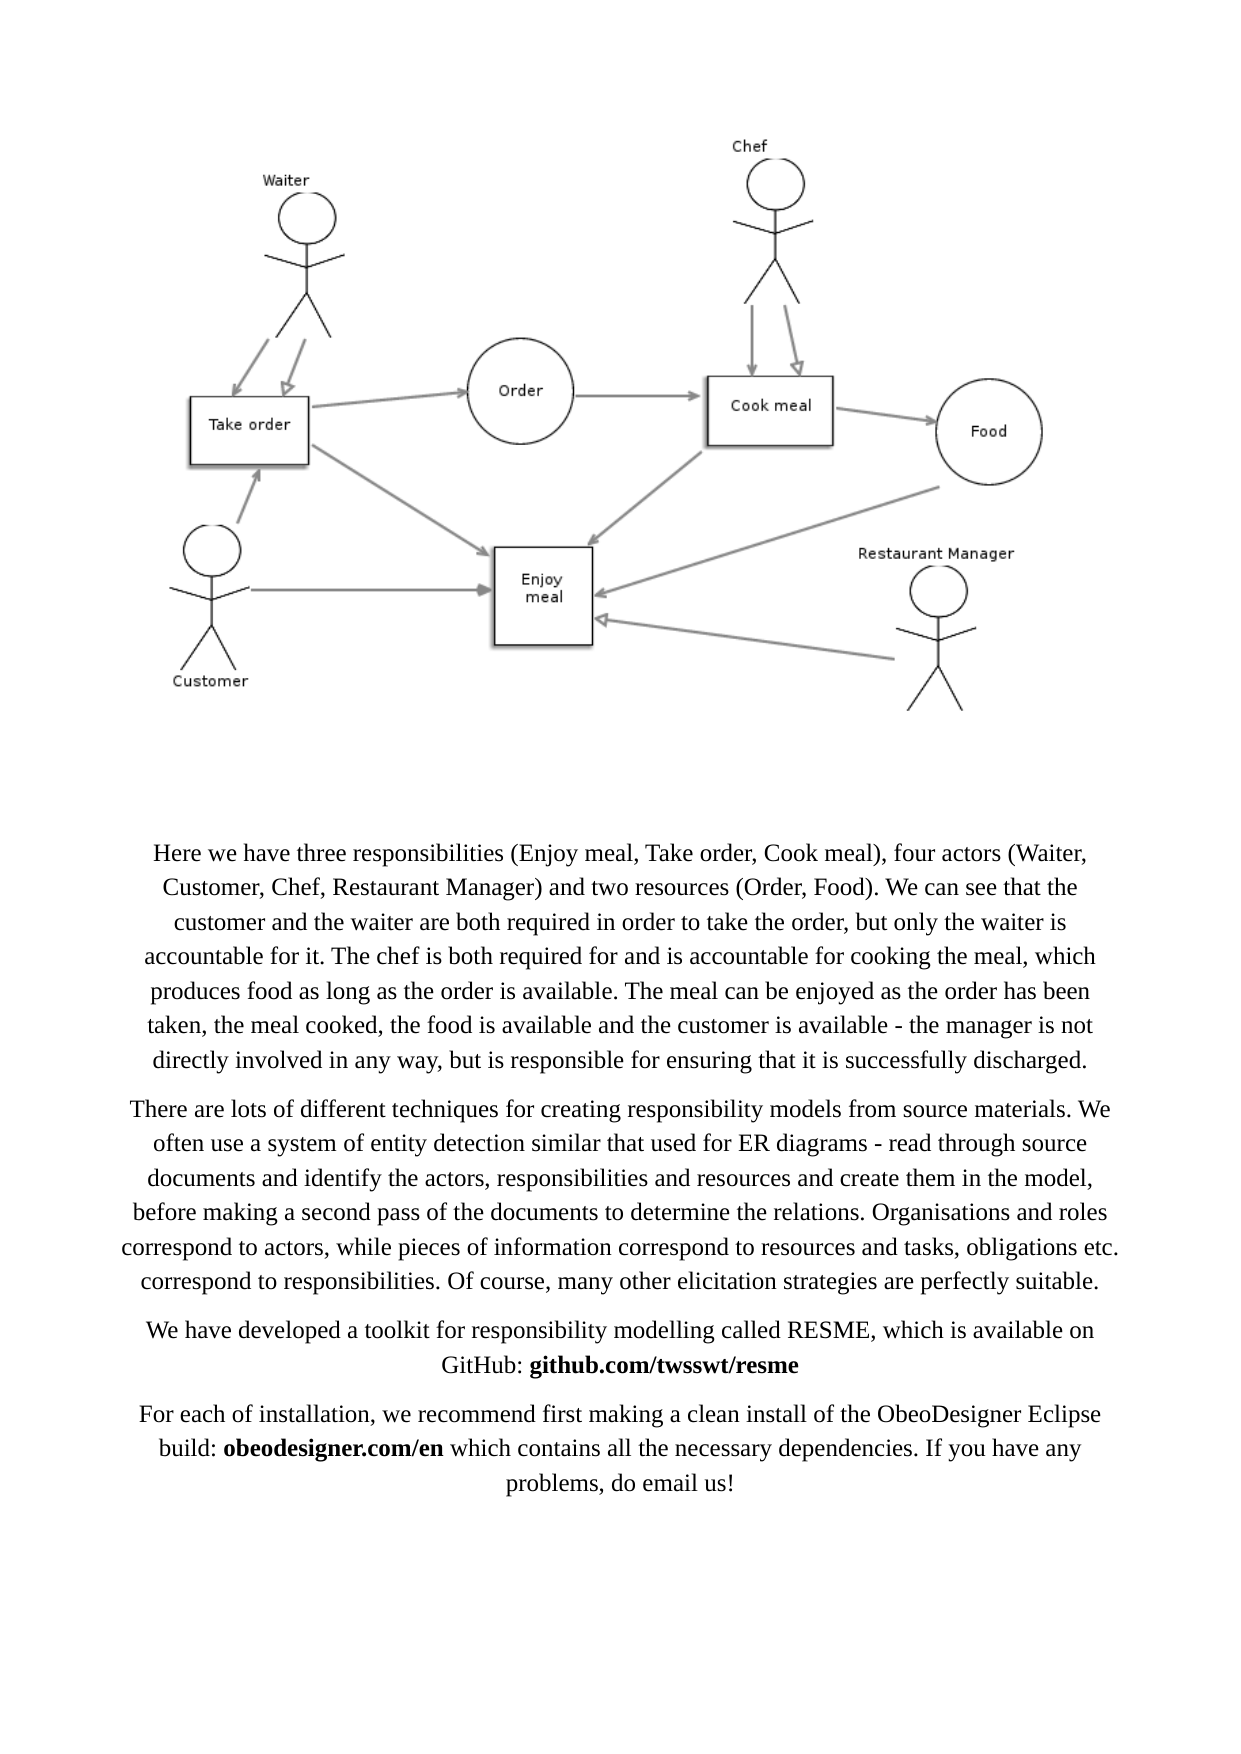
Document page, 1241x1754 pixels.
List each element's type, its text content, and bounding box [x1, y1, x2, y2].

text For each of installation, we recommend first making a clean install of the ObeoDesigner Eclipse build: obeodesigner.com/en which contains all the necessary dependencies. If you have any problems, do email us! [118, 1399, 1122, 1497]
picture [118, 118, 1123, 734]
text Here we have three responsibilities (Enjoy meal, Take order, Cook meal), four actors (Waiter, Customer, Chef, Restaurant Manager) and two resources (Order, Food). We can see that the customer and the waiter are both required in order to take the order, but only the waiter is accountable for it. The chef is both required for and is accountable for cooking the meal, which produces food as long as the order is available. The meal can be enjoyed as the order has been taken, the meal cooked, the food is available and the customer is available - the manager is not directly involved in any way, but is responsible for ensuring that it is successfully discharged. [118, 838, 1122, 1073]
text We have developed a toolkit for responsibility modelling called RESME, which is available on GitHub: github.com/twsswt/resme [118, 1315, 1122, 1378]
text There are lots of different techniques for creating responsibility models from source materials. We often use a system of entity detection similar that used for ER diagrams - read through source documents and identify the actors, responsibilities and resources and create them in the model, before making a second pass of the documents to determine the relations. Organisations and roles correspond to actors, while pieces of information correspond to resources and tasks, obligations etc. correspond to responsibilities. Of course, many other elicitation strategies are perfectly suitable. [118, 1094, 1122, 1295]
